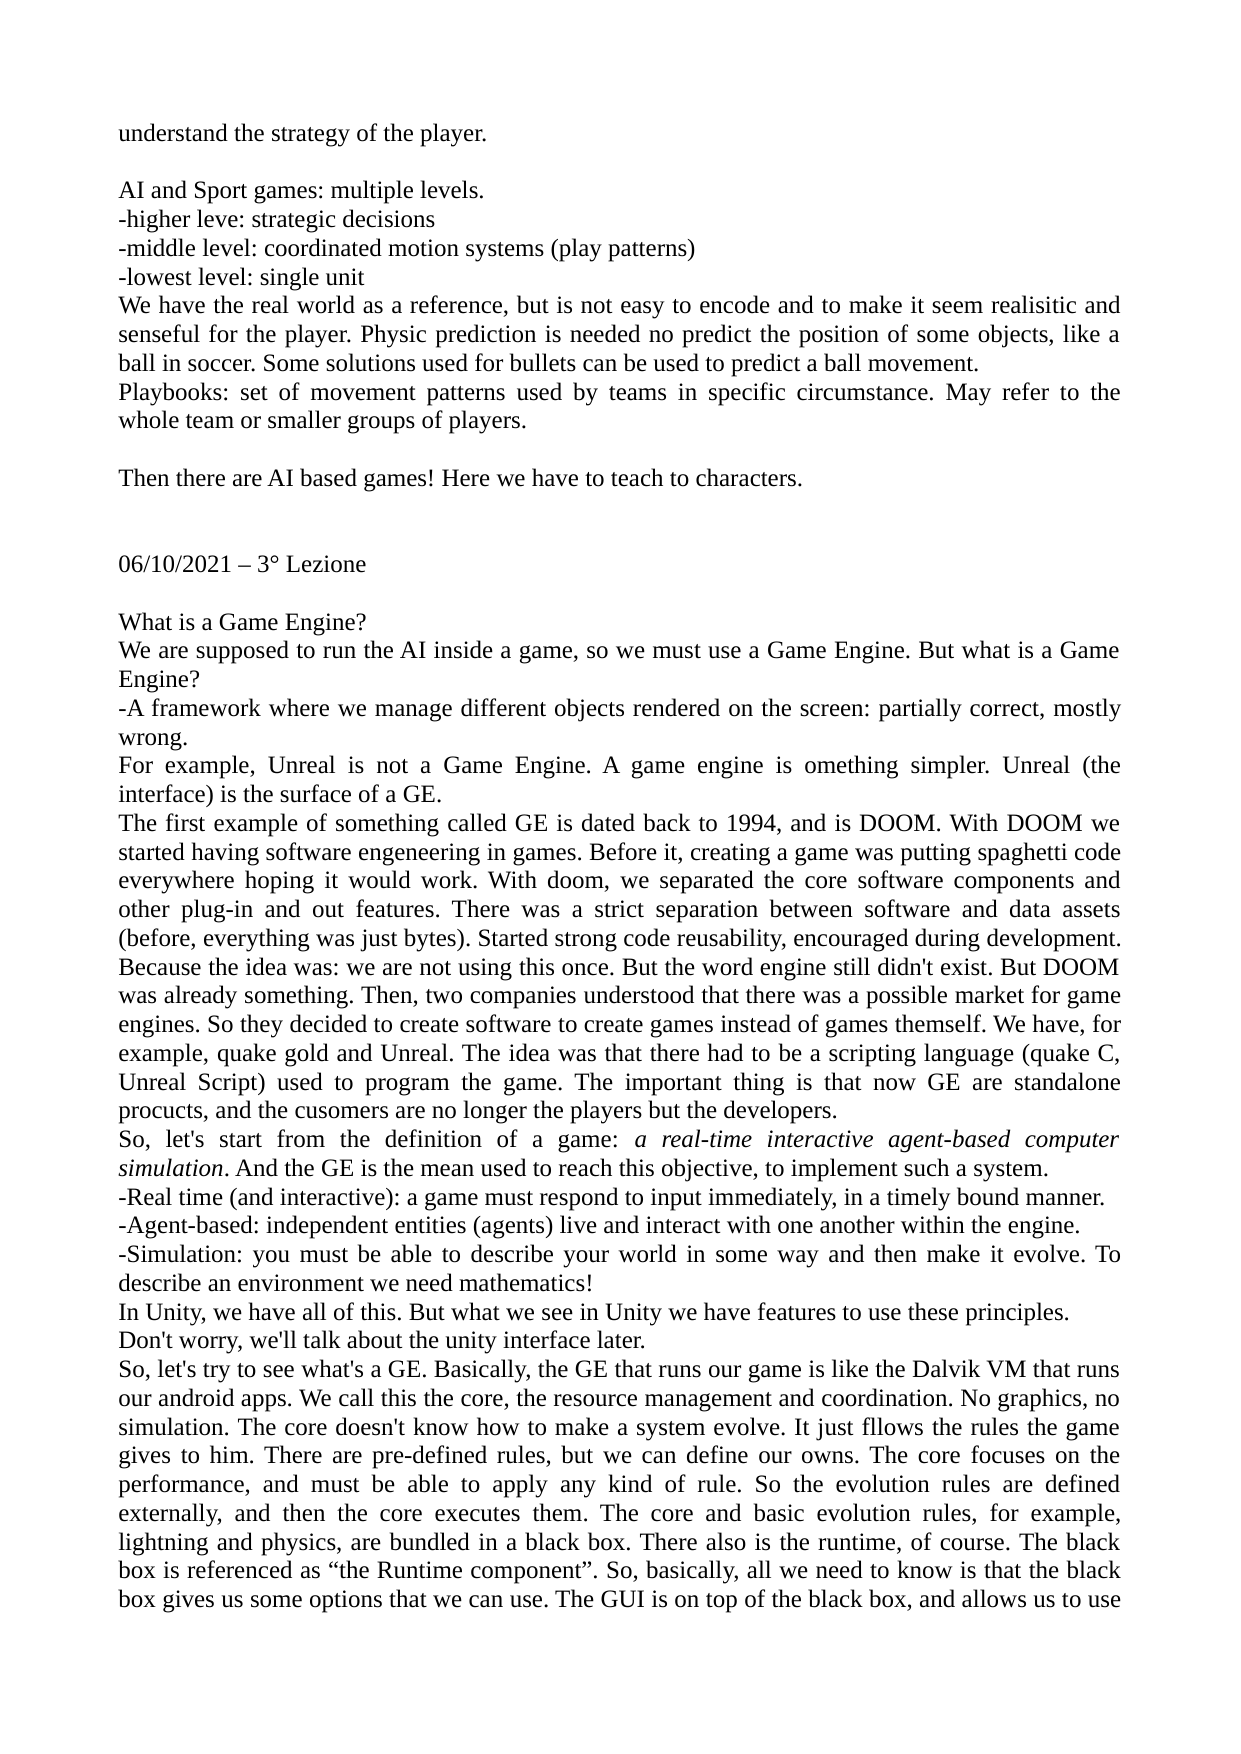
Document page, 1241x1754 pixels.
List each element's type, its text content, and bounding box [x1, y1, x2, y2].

text The first example of something called GE is dated back to 1994, and is DOOM. With DOOM we started having software engeneering in games. Before it, creating a game was putting spaghetti code everywhere hoping it would work. With doom, we separated the core software components and other plug-in and out features. There was a strict separation between software and data assets (before, everything was just bytes). Started strong code reusability, encouraged during development. Because the idea was: we are not using this once. But the word engine still didn't exist. But DOOM was already something. Then, two companies understood that there was a possible market for game engines. So they decided to create software to create games instead of games themself. We have, for example, quake gold and Unreal. The idea was that there had to be a scripting language (quake C, Unreal Script) used to program the game. The important thing is that now GE are standalone procucts, and the cusomers are no longer the players but the developers. [118, 808, 1122, 1124]
text We are supposed to run the AI inside a game, so we must use a Game Engine. But what is a Game Engine? [118, 636, 1122, 693]
text What is a Game Engine? [118, 607, 1122, 636]
text AI and Sport games: multiple levels. [118, 176, 1122, 204]
text -Agent-based: independent entities (agents) live and interact with one another within the engine. [118, 1211, 1122, 1239]
text -higher leve: strategic decisions [118, 204, 1122, 233]
text -middle level: coordinated motion systems (play patterns) [118, 233, 1122, 262]
text So, let's try to see what's a GE. Basically, the GE that runs our game is like the Dalvik VM that runs our android apps. We call this the core, the resource management and coordination. No graphics, no simulation. The core doesn't know how to make a system evolve. It just fllows the rules the game gives to him. There are pre-defined rules, but we can define our owns. The core focuses on the performance, and must be able to apply any kind of rule. So the evolution rules are defined externally, and then the core executes them. The core and basic evolution rules, for example, lightning and physics, are bundled in a black box. There also is the runtime, of course. The black box is referenced as “the Runtime component”. So, basically, all we need to know is that the black box gives us some options that we can use. The GUI is on top of the black box, and allows us to use [118, 1354, 1122, 1613]
text We have the real world as a reference, but is not easy to encode and to make it seem realisitic and senseful for the player. Physic prediction is needed no predict the position of some objects, like a ball in soccer. Some solutions used for bullets can be used to predict a ball movement. [118, 291, 1122, 377]
text understand the strategy of the player. [118, 118, 1122, 147]
text For example, Unreal is not a Game Engine. A game engine is omething simpler. Unreal (the interface) is the surface of a GE. [118, 751, 1122, 808]
text 06/10/2021 – 3° Lezione [118, 549, 1122, 578]
text In Unity, we have all of this. But what we see in Unity we have features to use these principles. [118, 1297, 1122, 1326]
text Don't worry, we'll talk about the unity interface later. [118, 1326, 1122, 1354]
text -Simulation: you must be able to describe your world in some way and then make it evolve. To describe an environment we need mathematics! [118, 1239, 1122, 1297]
text Then there are AI based games! Here we have to teach to characters. [118, 463, 1122, 492]
text -lowest level: single unit [118, 262, 1122, 291]
text -A framework where we manage different objects rendered on the screen: partially correct, mostly wrong. [118, 693, 1122, 751]
text -Real time (and interactive): a game must respond to input immediately, in a timely bound manner. [118, 1182, 1122, 1211]
text Playbooks: set of movement patterns used by teams in specific circumstance. May refer to the whole team or smaller groups of players. [118, 377, 1122, 434]
text So, let's start from the definition of a game: a real-time interactive agent-based computer simulation. And the GE is the mean used to reach this objective, to implement such a system. [118, 1124, 1122, 1182]
